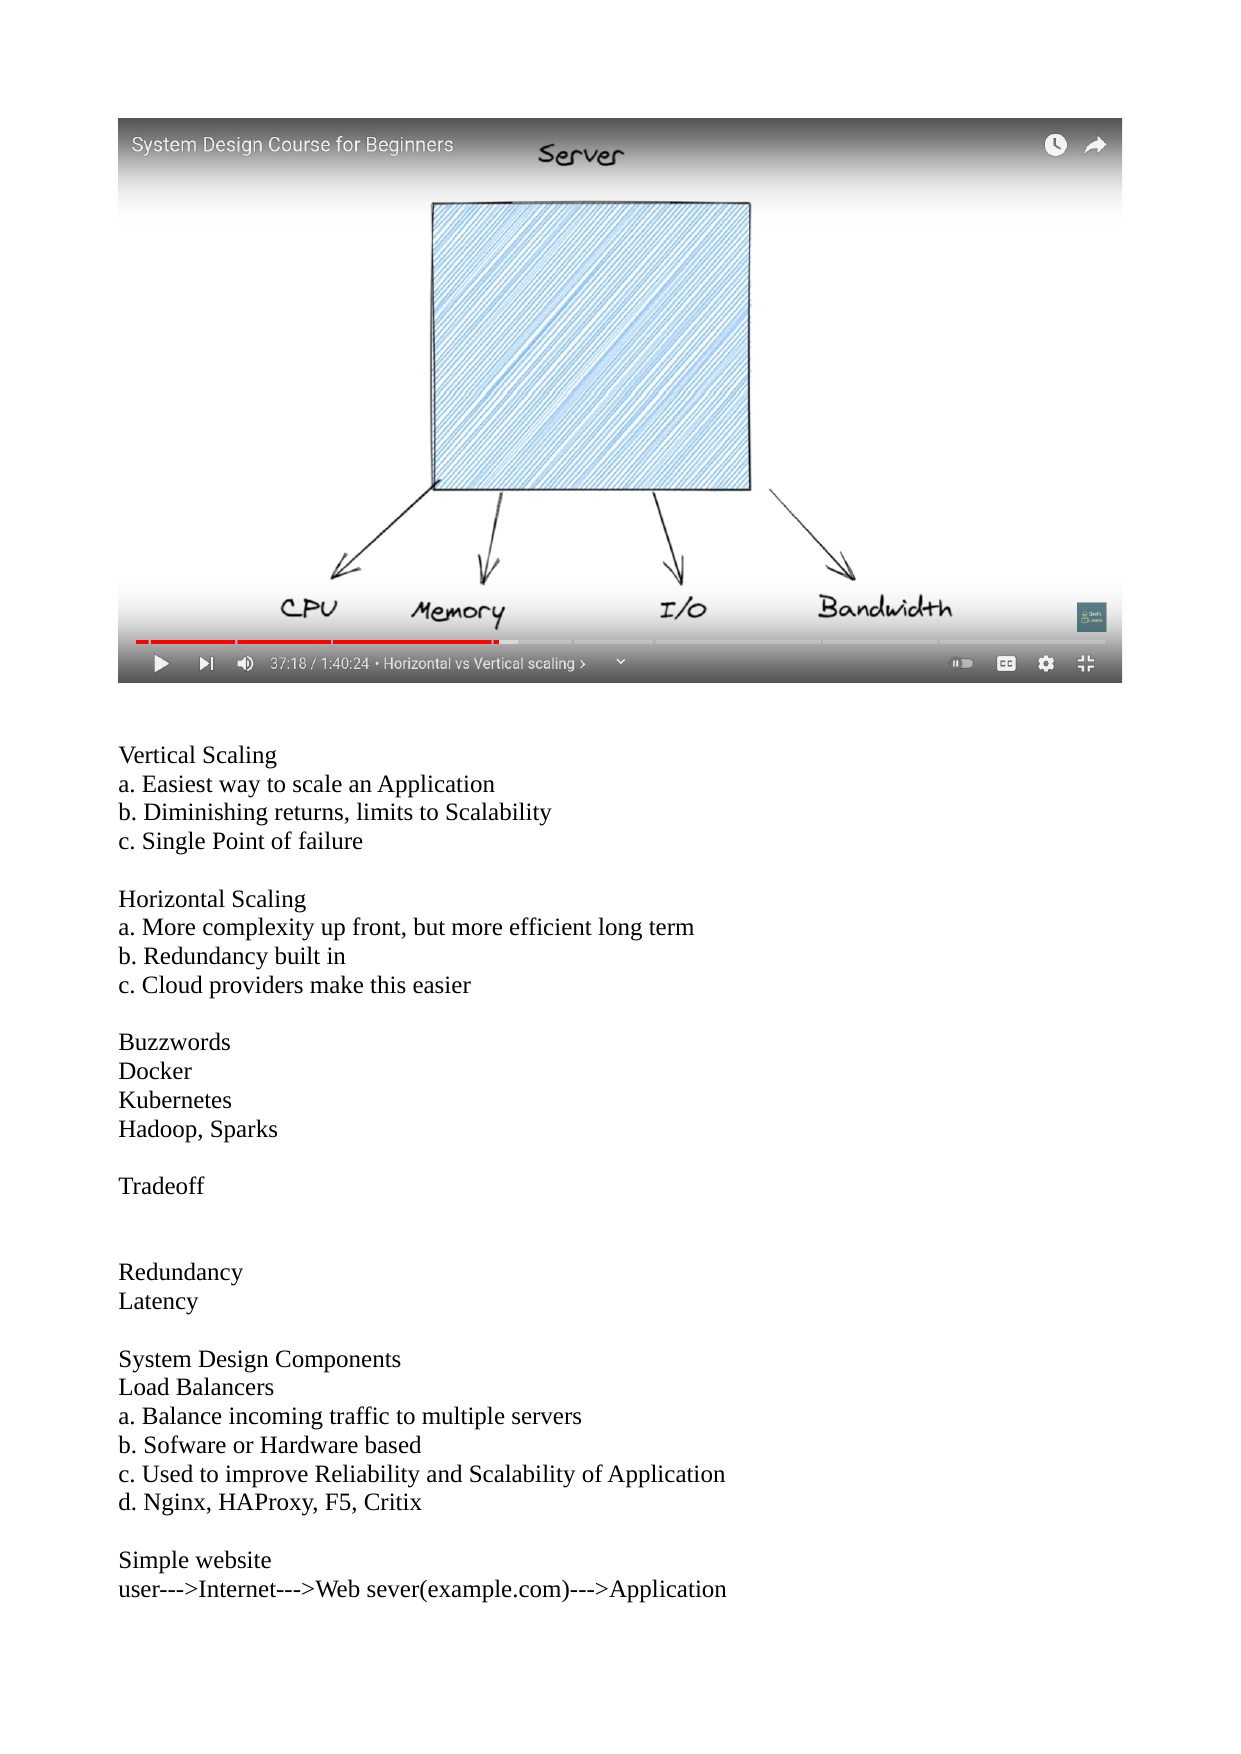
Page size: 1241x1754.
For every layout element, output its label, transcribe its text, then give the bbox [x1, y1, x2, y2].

text b. Sofware or Hardware based [118, 1430, 1122, 1459]
text Docker [118, 1056, 1122, 1085]
text Horizontal Scaling [118, 884, 1122, 912]
text a. Easiest way to scale an Application [118, 769, 1122, 797]
text Tradeoff [118, 1171, 1122, 1200]
text d. Nginx, HAProxy, F5, Critix [118, 1487, 1122, 1516]
text Buzzwords [118, 1027, 1122, 1056]
text c. Single Point of failure [118, 826, 1122, 855]
text Hadoop, Sparks [118, 1114, 1122, 1142]
text Vertical Scaling [118, 740, 1122, 769]
text a. Balance incoming traffic to multiple servers [118, 1401, 1122, 1430]
text Kubernetes [118, 1085, 1122, 1114]
text user--->Internet--->Web sever(example.com)--->Application [118, 1574, 1122, 1602]
text b. Diminishing returns, limits to Scalability [118, 797, 1122, 826]
text a. More complexity up front, but more efficient long term [118, 912, 1122, 941]
text c. Cloud providers make this easier [118, 970, 1122, 999]
text b. Redundancy built in [118, 941, 1122, 970]
text Simple website [118, 1545, 1122, 1574]
text Latency [118, 1286, 1122, 1315]
text Load Balancers [118, 1372, 1122, 1401]
text Redundancy [118, 1257, 1122, 1286]
text c. Used to improve Reliability and Scalability of Application [118, 1459, 1122, 1487]
picture [118, 118, 1123, 683]
text System Design Components [118, 1344, 1122, 1372]
